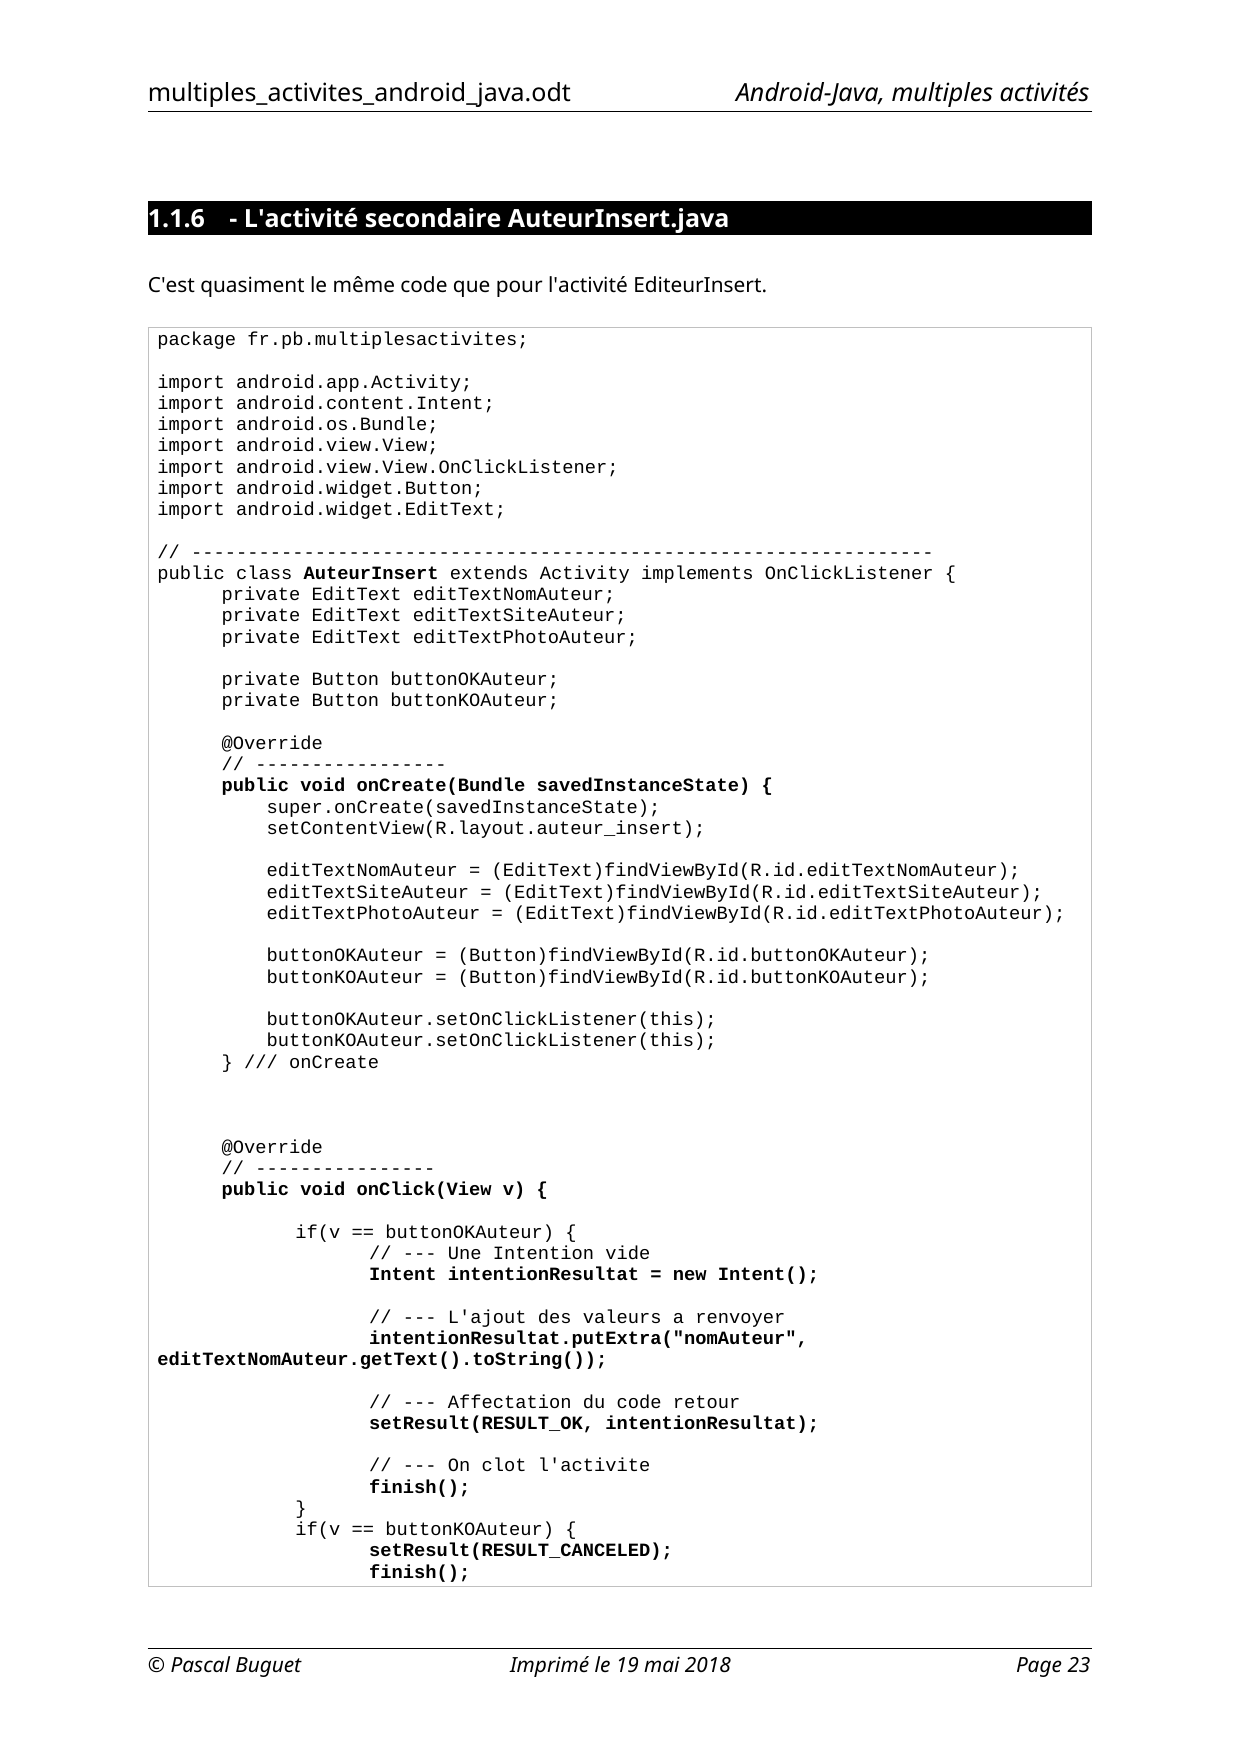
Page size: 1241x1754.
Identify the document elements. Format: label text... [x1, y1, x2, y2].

text if(v == buttonKOAuteur) { [149, 1517, 1091, 1538]
text } [149, 1496, 1091, 1517]
text finish(); [149, 1474, 1091, 1496]
subtitle - L'activité secondaire AuteurInsert.java [148, 201, 1092, 235]
text import android.widget.Button; [149, 476, 1091, 497]
text import android.widget.EditText; [149, 497, 1091, 518]
text package fr.pb.multiplesactivites; [149, 328, 1091, 348]
text buttonOKAuteur.setOnClickListener(this); [149, 1007, 1091, 1028]
text public class AuteurInsert extends Activity implements OnClickListener { [149, 561, 1091, 582]
text C'est quasiment le même code que pour l'activité EditeurInsert. [148, 270, 1092, 298]
text editTextNomAuteur = (EditText)findViewById(R.id.editTextNomAuteur); [149, 858, 1091, 879]
text // --- L'ajout des valeurs a renvoyer [149, 1304, 1091, 1326]
text // --- On clot l'activite [149, 1453, 1091, 1474]
text // --- Une Intention vide [149, 1241, 1091, 1262]
text import android.view.View.OnClickListener; [149, 454, 1091, 476]
text editTextPhotoAuteur = (EditText)findViewById(R.id.editTextPhotoAuteur); [149, 901, 1091, 922]
text // ----------------- [149, 752, 1091, 773]
text private Button buttonKOAuteur; [149, 688, 1091, 709]
text private Button buttonOKAuteur; [149, 667, 1091, 688]
text editTextSiteAuteur = (EditText)findViewById(R.id.editTextSiteAuteur); [149, 879, 1091, 901]
text intentionResultat.putExtra("nomAuteur", editTextNomAuteur.getText().toString()); [149, 1326, 1091, 1368]
text import android.app.Activity; [149, 369, 1091, 391]
text setResult(RESULT_OK, intentionResultat); [149, 1411, 1091, 1432]
text @Override [149, 1134, 1091, 1156]
text import android.os.Bundle; [149, 412, 1091, 433]
text Intent intentionResultat = new Intent(); [149, 1262, 1091, 1283]
text buttonKOAuteur.setOnClickListener(this); [149, 1028, 1091, 1049]
text private EditText editTextSiteAuteur; [149, 603, 1091, 624]
text import android.view.View; [149, 433, 1091, 454]
text private EditText editTextPhotoAuteur; [149, 624, 1091, 646]
text public void onClick(View v) { [149, 1177, 1091, 1198]
text // ------------------------------------------------------------------ [149, 539, 1091, 561]
text // ---------------- [149, 1156, 1091, 1177]
text finish(); [149, 1559, 1091, 1586]
text setContentView(R.layout.auteur_insert); [149, 816, 1091, 837]
text // --- Affectation du code retour [149, 1389, 1091, 1411]
text @Override [149, 731, 1091, 752]
text private EditText editTextNomAuteur; [149, 582, 1091, 603]
text super.onCreate(savedInstanceState); [149, 794, 1091, 816]
text if(v == buttonOKAuteur) { [149, 1219, 1091, 1241]
text public void onCreate(Bundle savedInstanceState) { [149, 773, 1091, 794]
text buttonOKAuteur = (Button)findViewById(R.id.buttonOKAuteur); [149, 943, 1091, 964]
text import android.content.Intent; [149, 391, 1091, 412]
text setResult(RESULT_CANCELED); [149, 1538, 1091, 1559]
text buttonKOAuteur = (Button)findViewById(R.id.buttonKOAuteur); [149, 964, 1091, 986]
text } /// onCreate [149, 1049, 1091, 1071]
